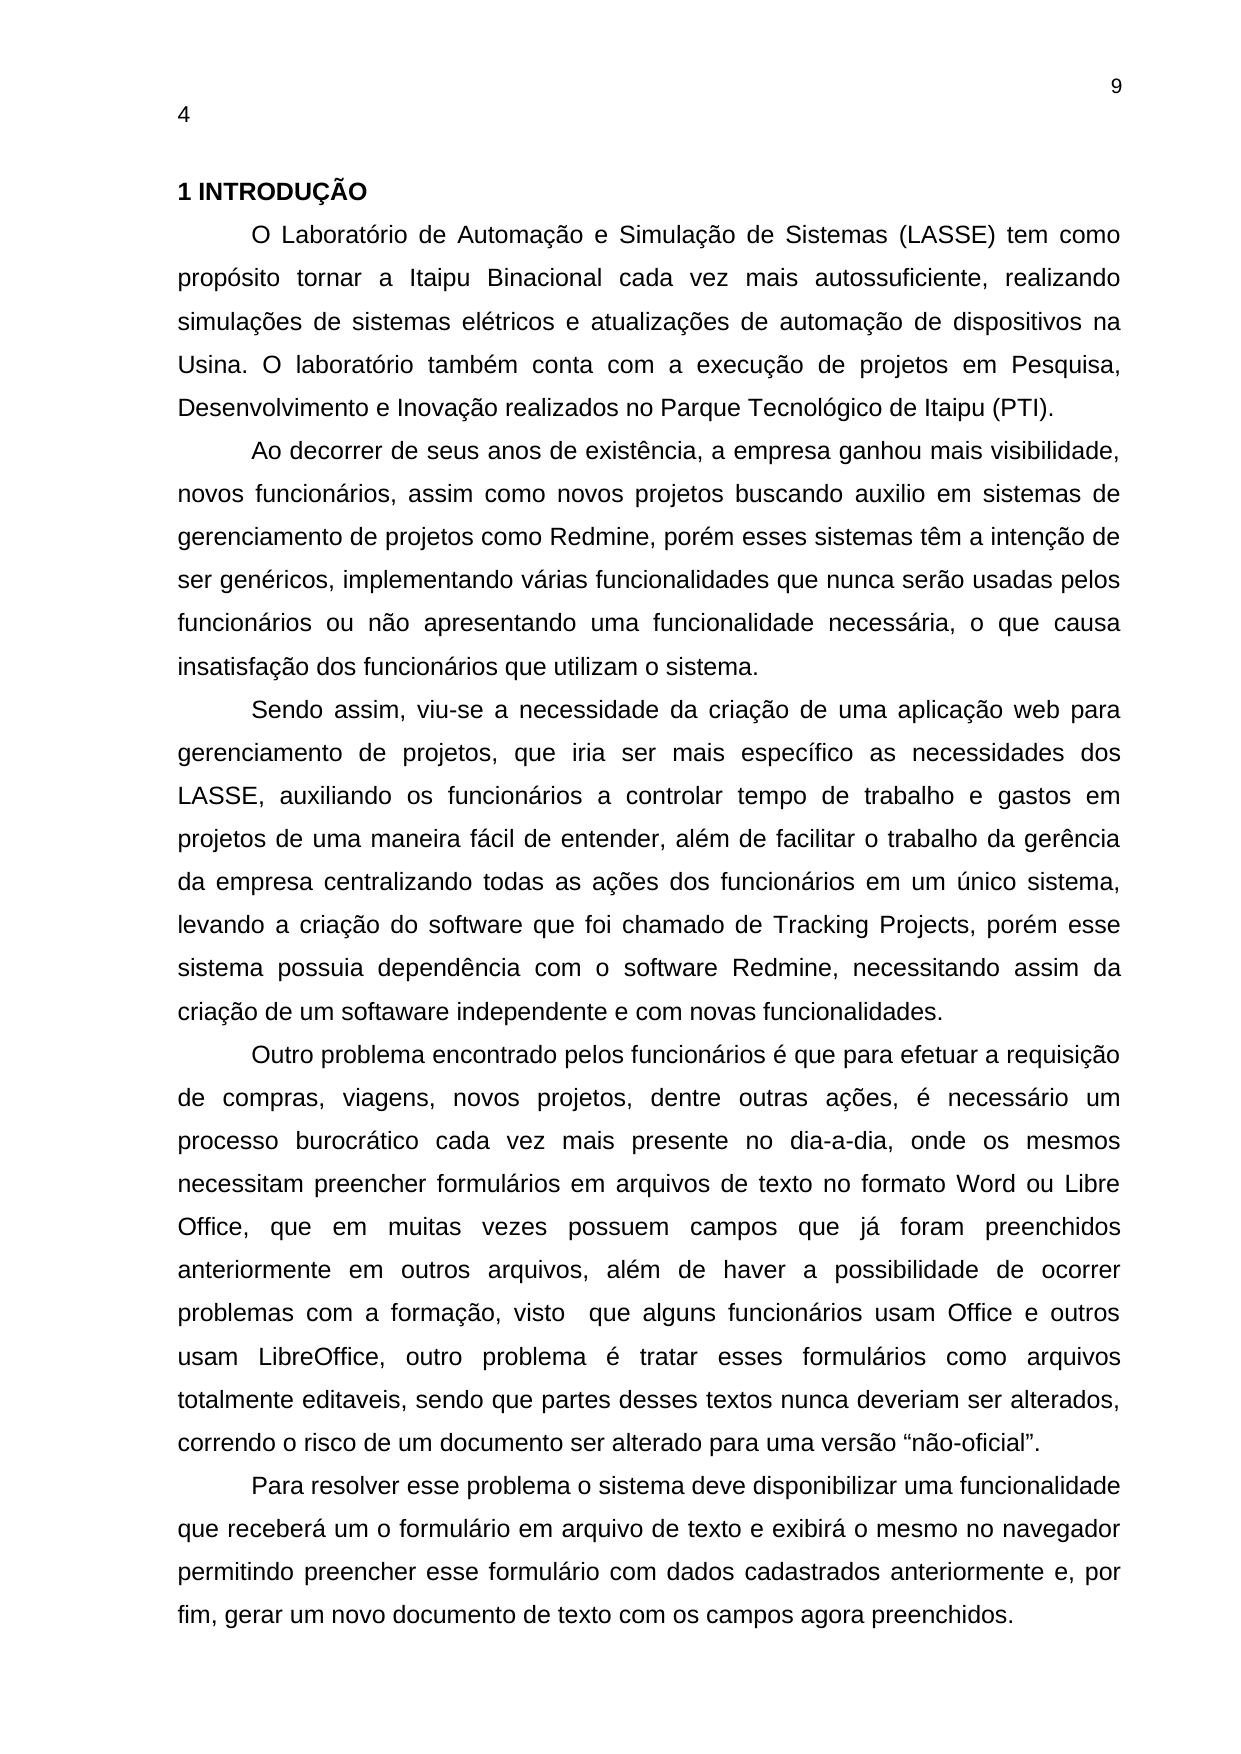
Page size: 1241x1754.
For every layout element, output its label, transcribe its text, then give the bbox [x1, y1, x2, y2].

text Sendo assim, viu-se a necessidade da criação de uma aplicação web para gerenciamento de projetos, que iria ser mais específico as necessidades dos LASSE, auxiliando os funcionários a controlar tempo de trabalho e gastos em projetos de uma maneira fácil de entender, além de facilitar o trabalho da gerência da empresa centralizando todas as ações dos funcionários em um único sistema, levando a criação do software que foi chamado de Tracking Projects, porém esse sistema possuia dependência com o software Redmine, necessitando assim da criação de um softaware independente e com novas funcionalidades. [177, 695, 1122, 1025]
subtitle 1 Introdução [177, 177, 1122, 206]
text O Laboratório de Automação e Simulação de Sistemas (LASSE) tem como propósito tornar a Itaipu Binacional cada vez mais autossuficiente, realizando simulações de sistemas elétricos e atualizações de automação de dispositivos na Usina. O laboratório também conta com a execução de projetos em Pesquisa, Desenvolvimento e Inovação realizados no Parque Tecnológico de Itaipu (PTI). [177, 220, 1122, 422]
text Para resolver esse problema o sistema deve disponibilizar uma funcionalidade que receberá um o formulário em arquivo de texto e exibirá o mesmo no navegador permitindo preencher esse formulário com dados cadastrados anteriormente e, por fim, gerar um novo documento de texto com os campos agora preenchidos. [177, 1471, 1122, 1629]
text Outro problema encontrado pelos funcionários é que para efetuar a requisição de compras, viagens, novos projetos, dentre outras ações, é necessário um processo burocrático cada vez mais presente no dia-a-dia, onde os mesmos necessitam preencher formulários em arquivos de texto no formato Word ou Libre Office, que em muitas vezes possuem campos que já foram preenchidos anteriormente em outros arquivos, além de haver a possibilidade de ocorrer problemas com a formação, visto que alguns funcionários usam Office e outros usam LibreOffice, outro problema é tratar esses formulários como arquivos totalmente editaveis, sendo que partes desses textos nunca deveriam ser alterados, correndo o risco de um documento ser alterado para uma versão “não-oficial”. [177, 1040, 1122, 1457]
text Ao decorrer de seus anos de existência, a empresa ganhou mais visibilidade, novos funcionários, assim como novos projetos buscando auxilio em sistemas de gerenciamento de projetos como Redmine, porém esses sistemas têm a intenção de ser genéricos, implementando várias funcionalidades que nunca serão usadas pelos funcionários ou não apresentando uma funcionalidade necessária, o que causa insatisfação dos funcionários que utilizam o sistema. [177, 436, 1122, 680]
